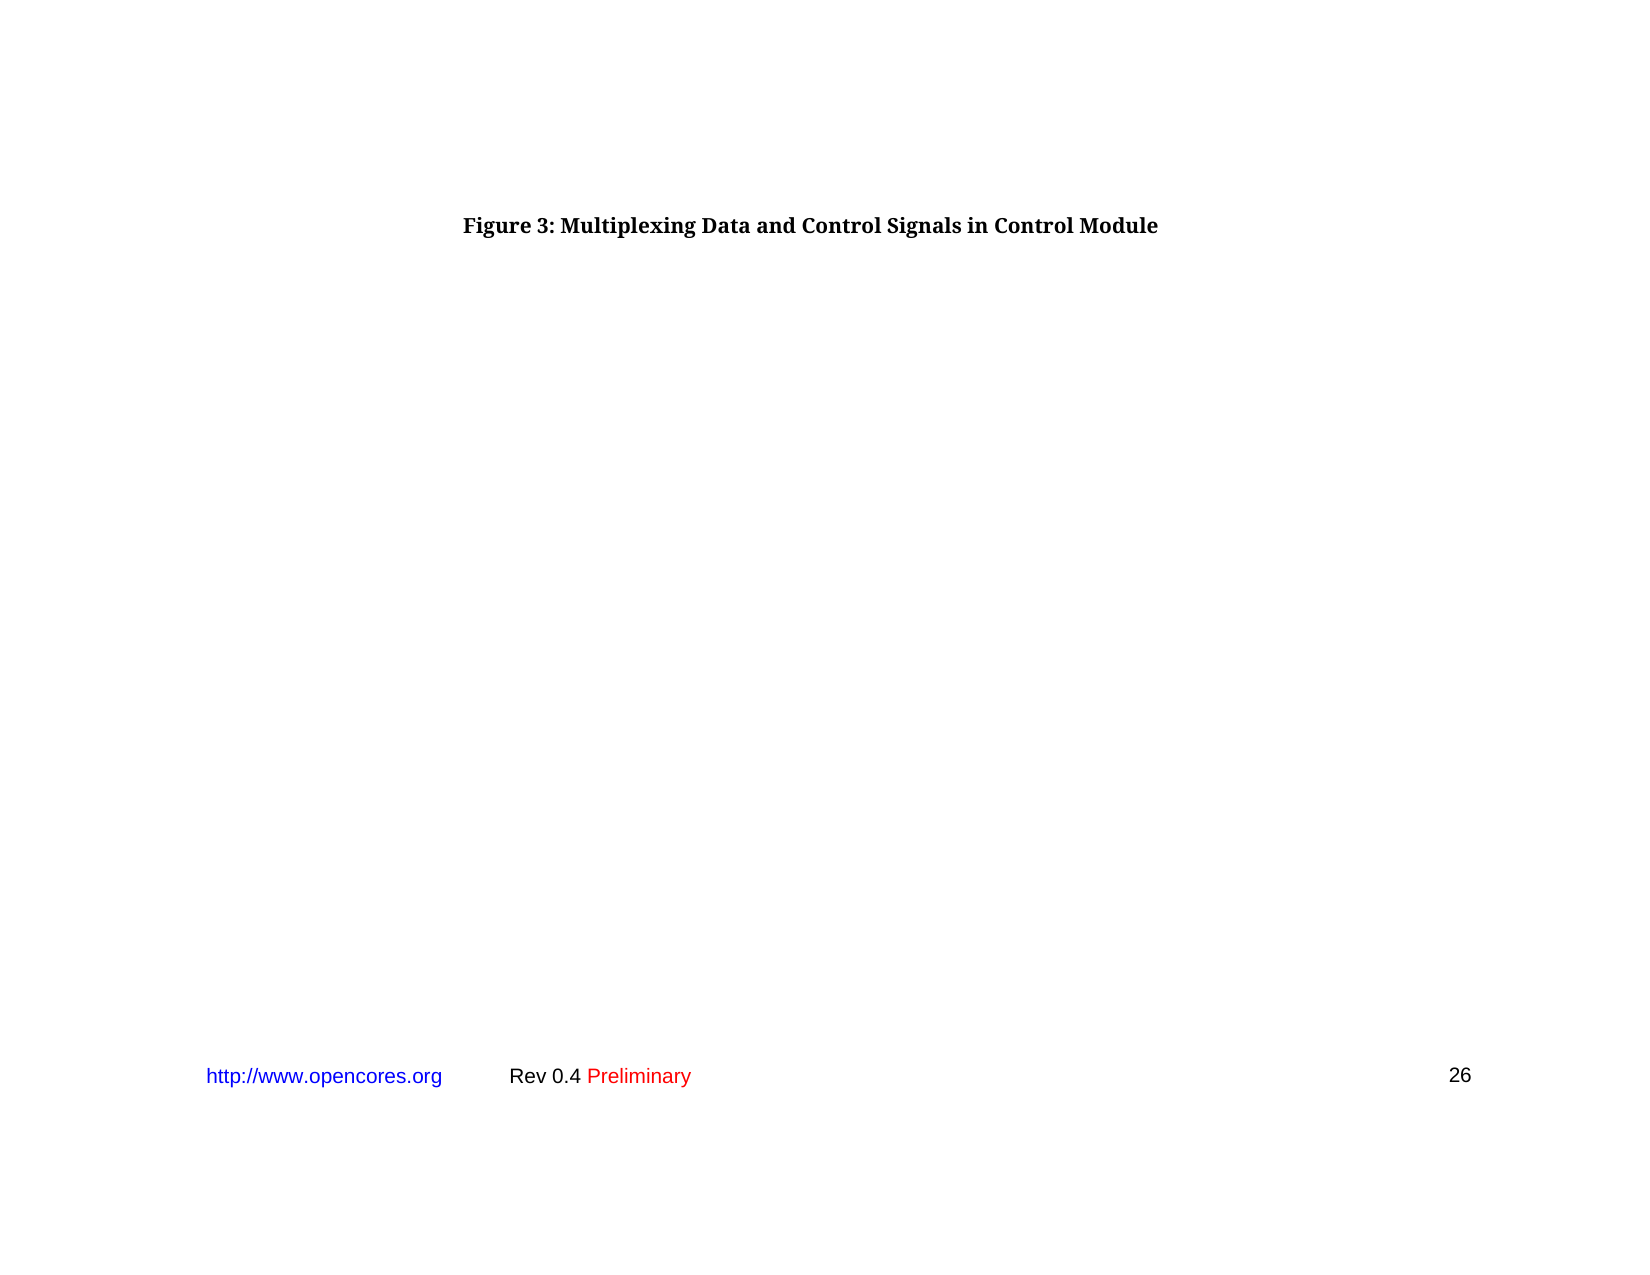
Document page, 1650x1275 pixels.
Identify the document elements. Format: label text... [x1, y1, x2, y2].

text Figure 3: Multiplexing Data and Control Signals in Control Module [150, 211, 1472, 239]
